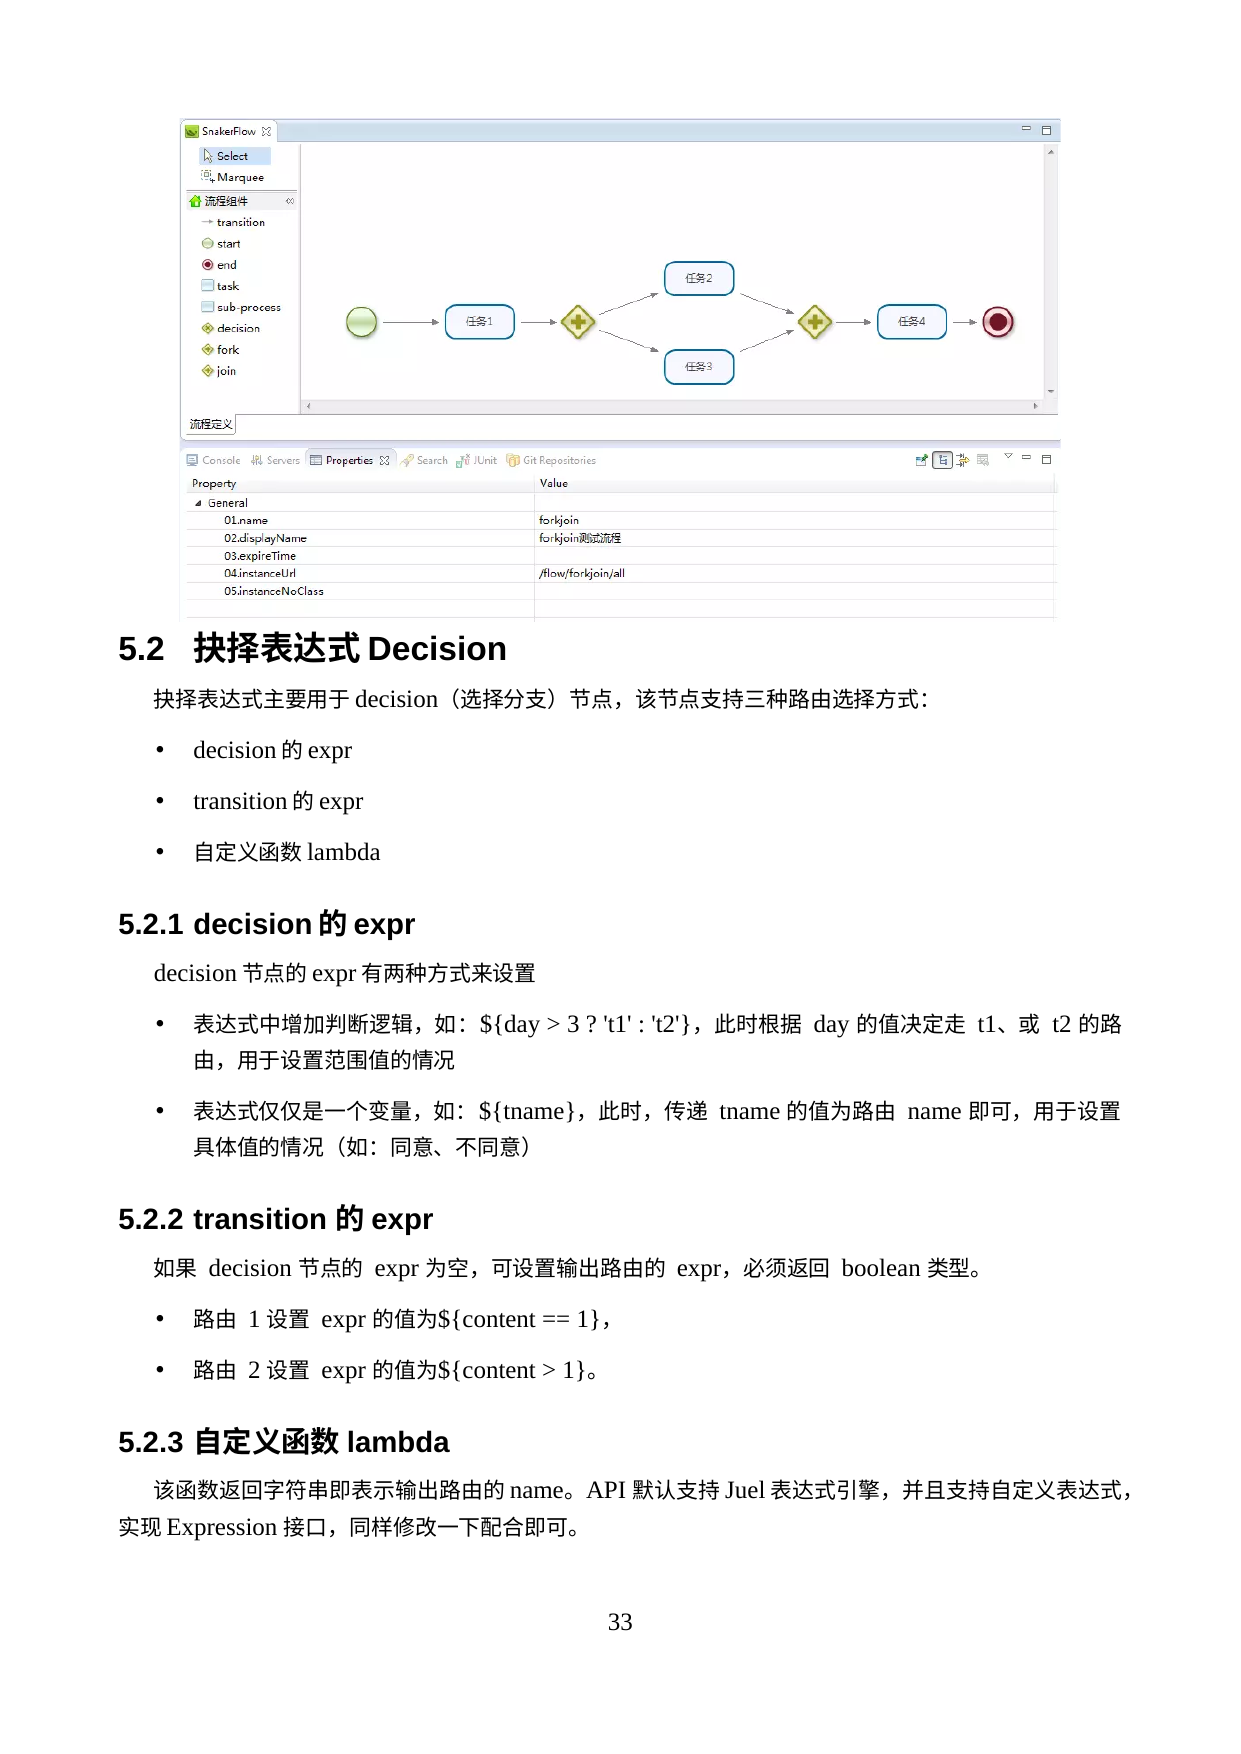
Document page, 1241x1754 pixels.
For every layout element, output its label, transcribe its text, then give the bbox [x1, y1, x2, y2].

subtitle 自定义函数 lambda [118, 1418, 1122, 1461]
text 如果 decision 节点的 expr 为空，可设置输出路由的 expr，必须返回 boolean 类型。 [118, 1251, 1122, 1282]
text 抉择表达式主要用于decision（选择分支）节点，该节点支持三种路由选择方式： [118, 682, 1122, 714]
list 路由 2 设置 expr 的值为${content > 1}。 [156, 1353, 1122, 1384]
text 该函数返回字符串即表示输出路由的name。API 默认支持Juel表达式引擎，并且支持自定义表达式，实现Expression 接口，同样修改一下配合即可。 [118, 1473, 1122, 1541]
subtitle transition 的 expr [118, 1196, 1122, 1238]
list transition的expr [156, 784, 1122, 816]
list 表达式中增加判断逻辑，如：${day > 3 ? 't1' : 't2'}，此时根据 day 的值决定走 t1、或 t2 的路由，用于设置范围值的情况 [156, 1007, 1122, 1074]
list decision的expr [156, 733, 1122, 765]
list 自定义函数lambda [156, 835, 1122, 867]
list 表达式仅仅是一个变量，如：${tname}，此时，传递 tname 的值为路由 name 即可，用于设置具体值的情况（如：同意、不同意） [156, 1094, 1122, 1162]
subtitle 抉择表达式Decision [118, 118, 1122, 670]
text decision节点的expr有两种方式来设置 [118, 956, 1122, 987]
picture [179, 118, 1061, 622]
subtitle decision的expr [118, 901, 1122, 943]
list 路由 1 设置 expr 的值为${content == 1}， [156, 1302, 1122, 1333]
